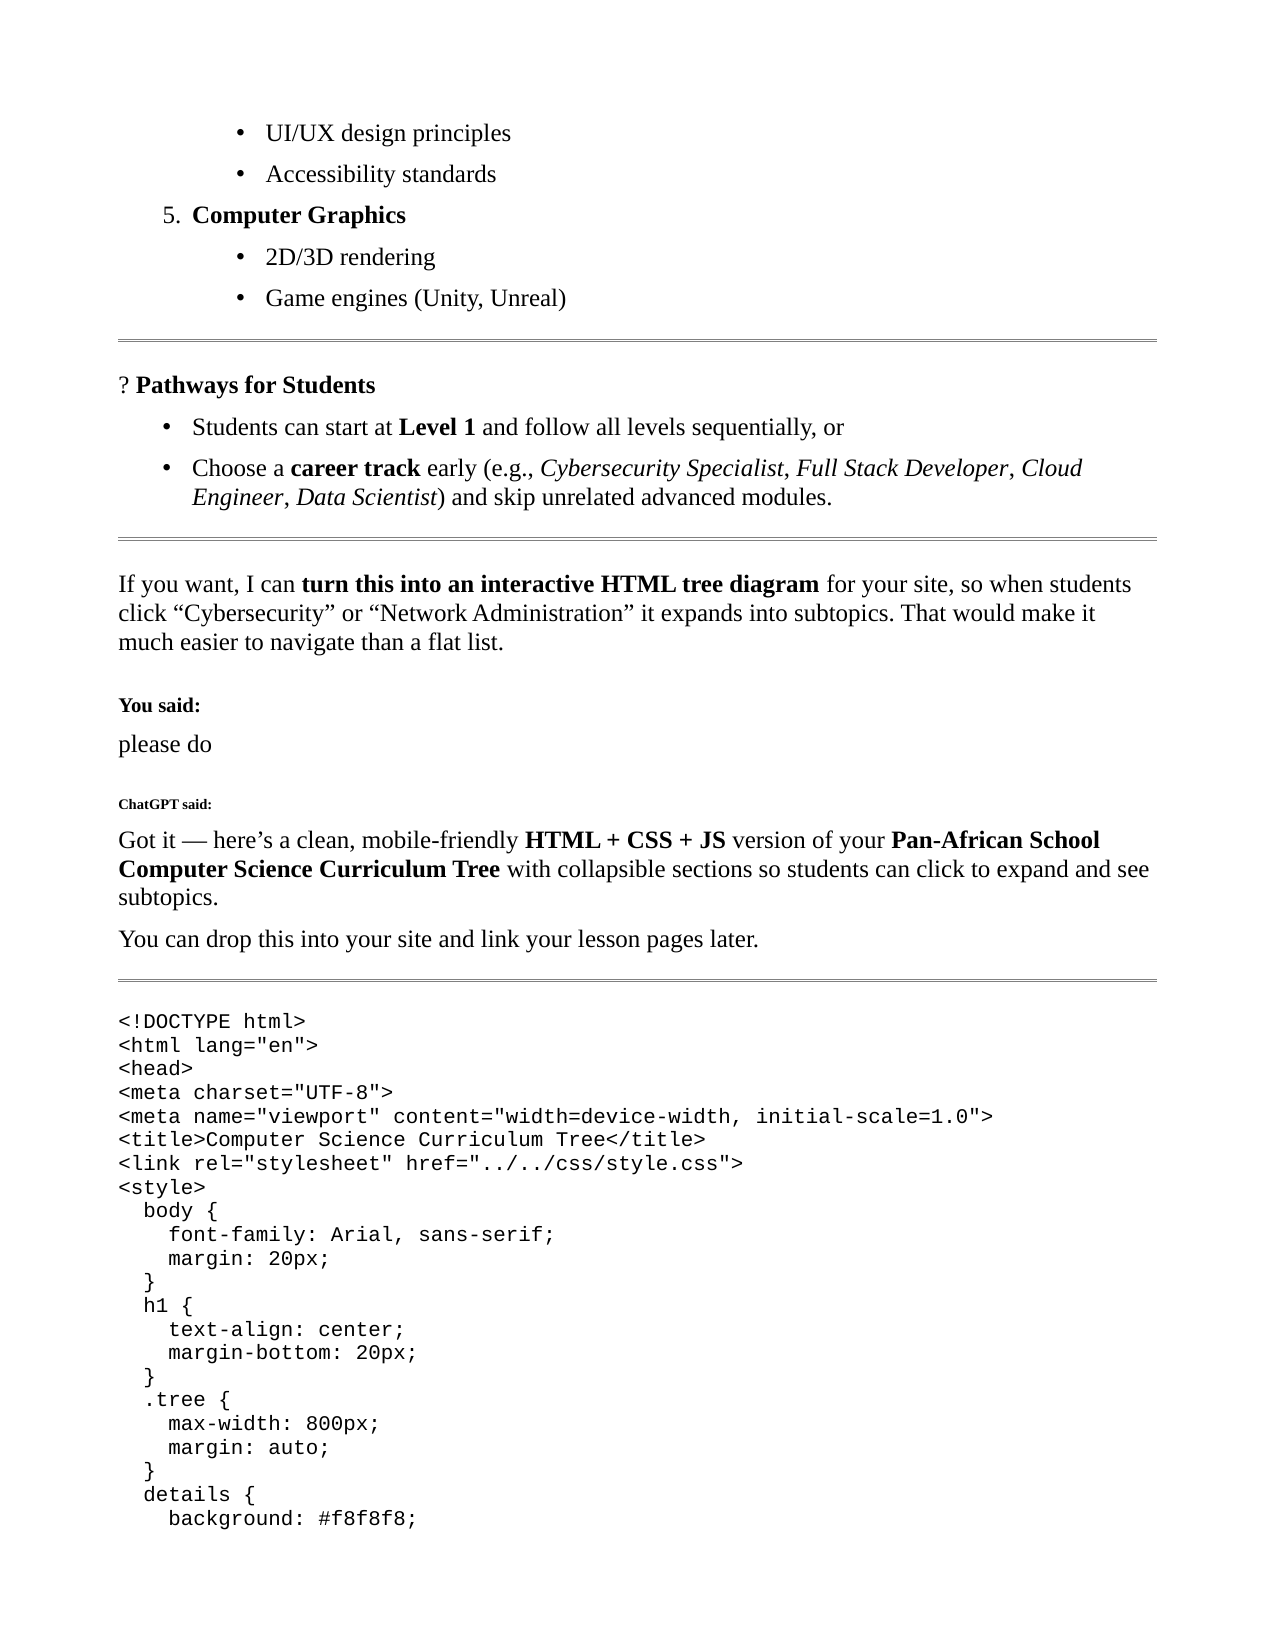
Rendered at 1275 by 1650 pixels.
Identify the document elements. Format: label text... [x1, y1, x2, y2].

text <!DOCTYPE html> [118, 1011, 1157, 1035]
text <html lang="en"> [118, 1035, 1157, 1058]
text <meta charset="UTF-8"> [118, 1082, 1157, 1106]
text <head> [118, 1058, 1157, 1082]
text ? Pathways for Students [118, 371, 1157, 399]
list Game engines (Unity, Unreal) [236, 283, 1157, 312]
text <title>Computer Science Curriculum Tree</title> [118, 1129, 1157, 1153]
list Accessibility standards [236, 159, 1157, 188]
text } [118, 1460, 1157, 1484]
subtitle ChatGPT said: [118, 796, 1157, 812]
text max-width: 800px; [118, 1413, 1157, 1437]
text margin: 20px; [118, 1248, 1157, 1271]
list Computer Graphics [162, 201, 1157, 229]
text background: #f8f8f8; [118, 1508, 1157, 1531]
text .tree { [118, 1389, 1157, 1413]
list Students can start at Level 1 and follow all levels sequentially, or [162, 412, 1157, 441]
text h1 { [118, 1295, 1157, 1318]
text } [118, 1271, 1157, 1295]
text margin-bottom: 20px; [118, 1342, 1157, 1366]
text If you want, I can turn this into an interactive HTML tree diagram for your site, so when students click “Cybersecurity” or “Network Administration” it expands into subtopics. That would make it much easier to navigate than a flat list. [118, 569, 1157, 655]
text <style> [118, 1177, 1157, 1200]
text } [118, 1366, 1157, 1389]
text <meta name="viewport" content="width=device-width, initial-scale=1.0"> [118, 1106, 1157, 1129]
text body { [118, 1200, 1157, 1224]
text please do [118, 729, 1157, 758]
text You can drop this into your site and link your lesson pages later. [118, 924, 1157, 952]
text font-family: Arial, sans-serif; [118, 1224, 1157, 1248]
text margin: auto; [118, 1437, 1157, 1460]
text Got it — here’s a clean, mobile-friendly HTML + CSS + JS version of your Pan-African School Computer Science Curriculum Tree with collapsible sections so students can click to expand and see subtopics. [118, 825, 1157, 911]
list Choose a career track early (e.g., Cybersecurity Specialist, Full Stack Developer, Cloud Engineer, Data Scientist) and skip unrelated advanced modules. [162, 453, 1157, 511]
list UI/UX design principles [236, 118, 1157, 147]
text <link rel="stylesheet" href="../../css/style.css"> [118, 1153, 1157, 1177]
subtitle You said: [118, 693, 1157, 717]
list 2D/3D rendering [236, 242, 1157, 271]
text details { [118, 1484, 1157, 1508]
text text-align: center; [118, 1318, 1157, 1342]
